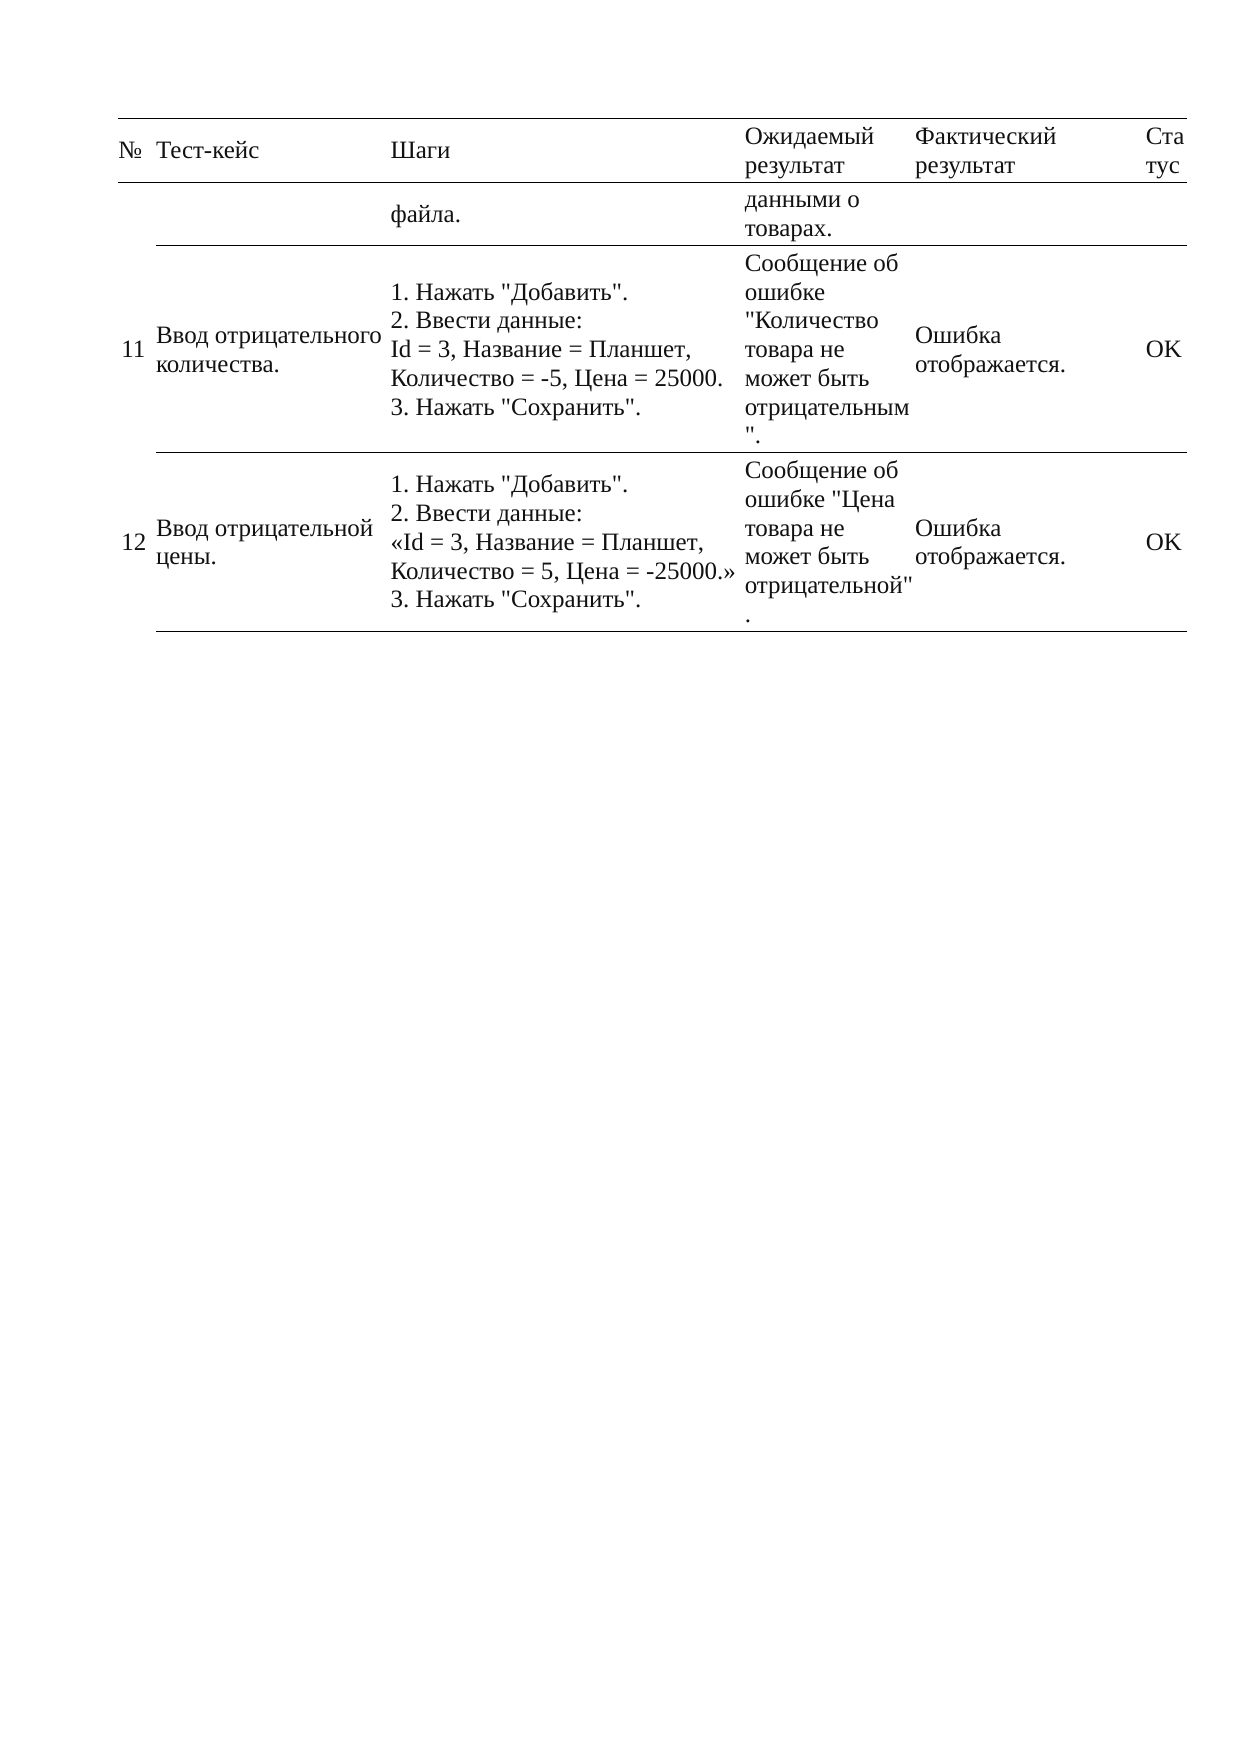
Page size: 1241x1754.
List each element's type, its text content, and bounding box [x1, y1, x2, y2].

table_cell Сообщение об ошибке "Цена товара не может быть отрицательной". [745, 453, 915, 631]
table_cell Ошибка отображается. [915, 246, 1146, 452]
table_cell [1146, 183, 1187, 245]
table_cell Ввод отрицательного количества. [156, 246, 390, 452]
table_cell Ввод отрицательной цены. [156, 453, 390, 631]
table_cell 11 [118, 245, 156, 452]
table_cell Сообщение об ошибке "Количество товара не может быть отрицательным". [745, 246, 915, 452]
table_cell 12 [118, 452, 156, 631]
table_header Фактический результат [915, 119, 1146, 182]
table_header Шаги [390, 119, 744, 182]
table_header Тест-кейс [156, 119, 390, 182]
table_cell [156, 183, 390, 245]
table_cell [118, 183, 156, 245]
table_header № [118, 119, 156, 182]
table_header Статус [1146, 119, 1187, 182]
table_header Ожидаемый результат [745, 119, 915, 182]
table_cell OK [1146, 246, 1187, 452]
table_cell Ошибка отображается. [915, 453, 1146, 631]
table_cell данными о товарах. [745, 183, 915, 245]
table_cell 1. Нажать "Добавить". 2. Ввести данные: Id = 3, Название = Планшет, Количество = -5, Цена = 25000. 3. Нажать "Сохранить". [390, 246, 744, 452]
table_cell [915, 183, 1146, 245]
table_cell 1. Нажать "Добавить". 2. Ввести данные: «Id = 3, Название = Планшет, Количество = 5, Цена = -25000.» 3. Нажать "Сохранить". [390, 453, 744, 631]
table_cell OK [1146, 453, 1187, 631]
table_cell файла. [390, 183, 744, 245]
